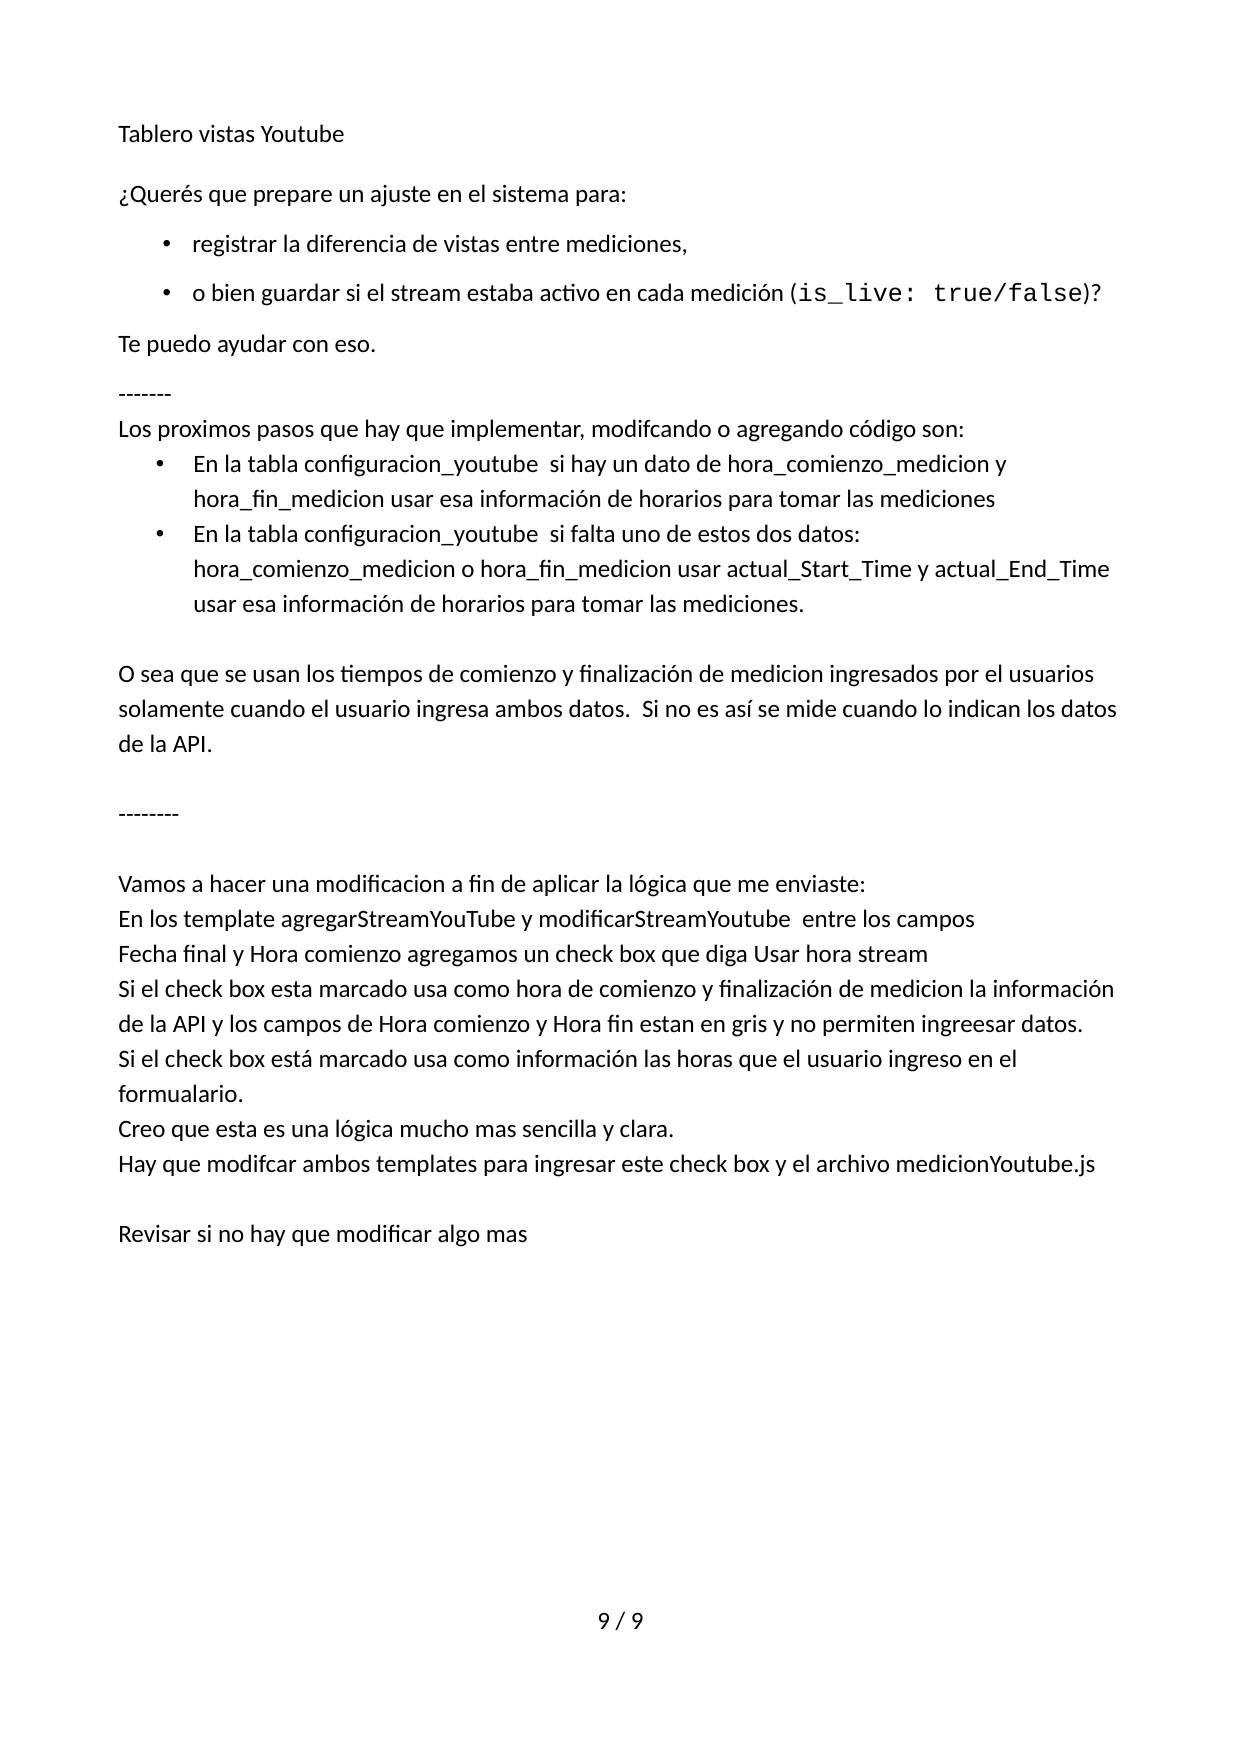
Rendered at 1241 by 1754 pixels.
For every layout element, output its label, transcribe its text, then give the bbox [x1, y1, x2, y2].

text Si el check box está marcado usa como información las horas que el usuario ingreso en el formualario. Creo que esta es una lógica mucho mas sencilla y clara. [118, 1043, 1122, 1143]
text ------- [118, 378, 1122, 408]
list o bien guardar si el stream estaba activo en cada medición (is_live: true/false)? [162, 277, 1122, 309]
text Fecha final y Hora comienzo agregamos un check box que diga Usar hora stream Si el check box esta marcado usa como hora de comienzo y finalización de medicion la información de la API y los campos de Hora comienzo y Hora fin estan en gris y no permiten ingreesar datos. [118, 938, 1122, 1038]
text ¿Querés que prepare un ajuste en el sistema para: [118, 178, 1122, 209]
text Hay que modifcar ambos templates para ingresar este check box y el archivo medicionYoutube.js Revisar si no hay que modificar algo mas [118, 1148, 1122, 1283]
text O sea que se usan los tiempos de comienzo y finalización de medicion ingresados por el usuarios solamente cuando el usuario ingresa ambos datos. Si no es así se mide cuando lo indican los datos de la API. [118, 658, 1122, 758]
list En la tabla configuracion_youtube si hay un dato de hora_comienzo_medicion y hora_fin_medicion usar esa información de horarios para tomar las mediciones [156, 448, 1122, 513]
list registrar la diferencia de vistas entre mediciones, [162, 228, 1122, 258]
text Los proximos pasos que hay que implementar, modifcando o agregando código son: [118, 413, 1122, 443]
text Vamos a hacer una modificacion a fin de aplicar la lógica que me enviaste: [118, 868, 1122, 898]
text -------- [118, 798, 1122, 828]
list En la tabla configuracion_youtube si falta uno de estos dos datos: hora_comienzo_medicion o hora_fin_medicion usar actual_Start_Time y actual_End_Time usar esa información de horarios para tomar las mediciones. [156, 518, 1122, 618]
text Te puedo ayudar con eso. [118, 328, 1122, 359]
text En los template agregarStreamYouTube y modificarStreamYoutube entre los campos [118, 903, 1122, 933]
